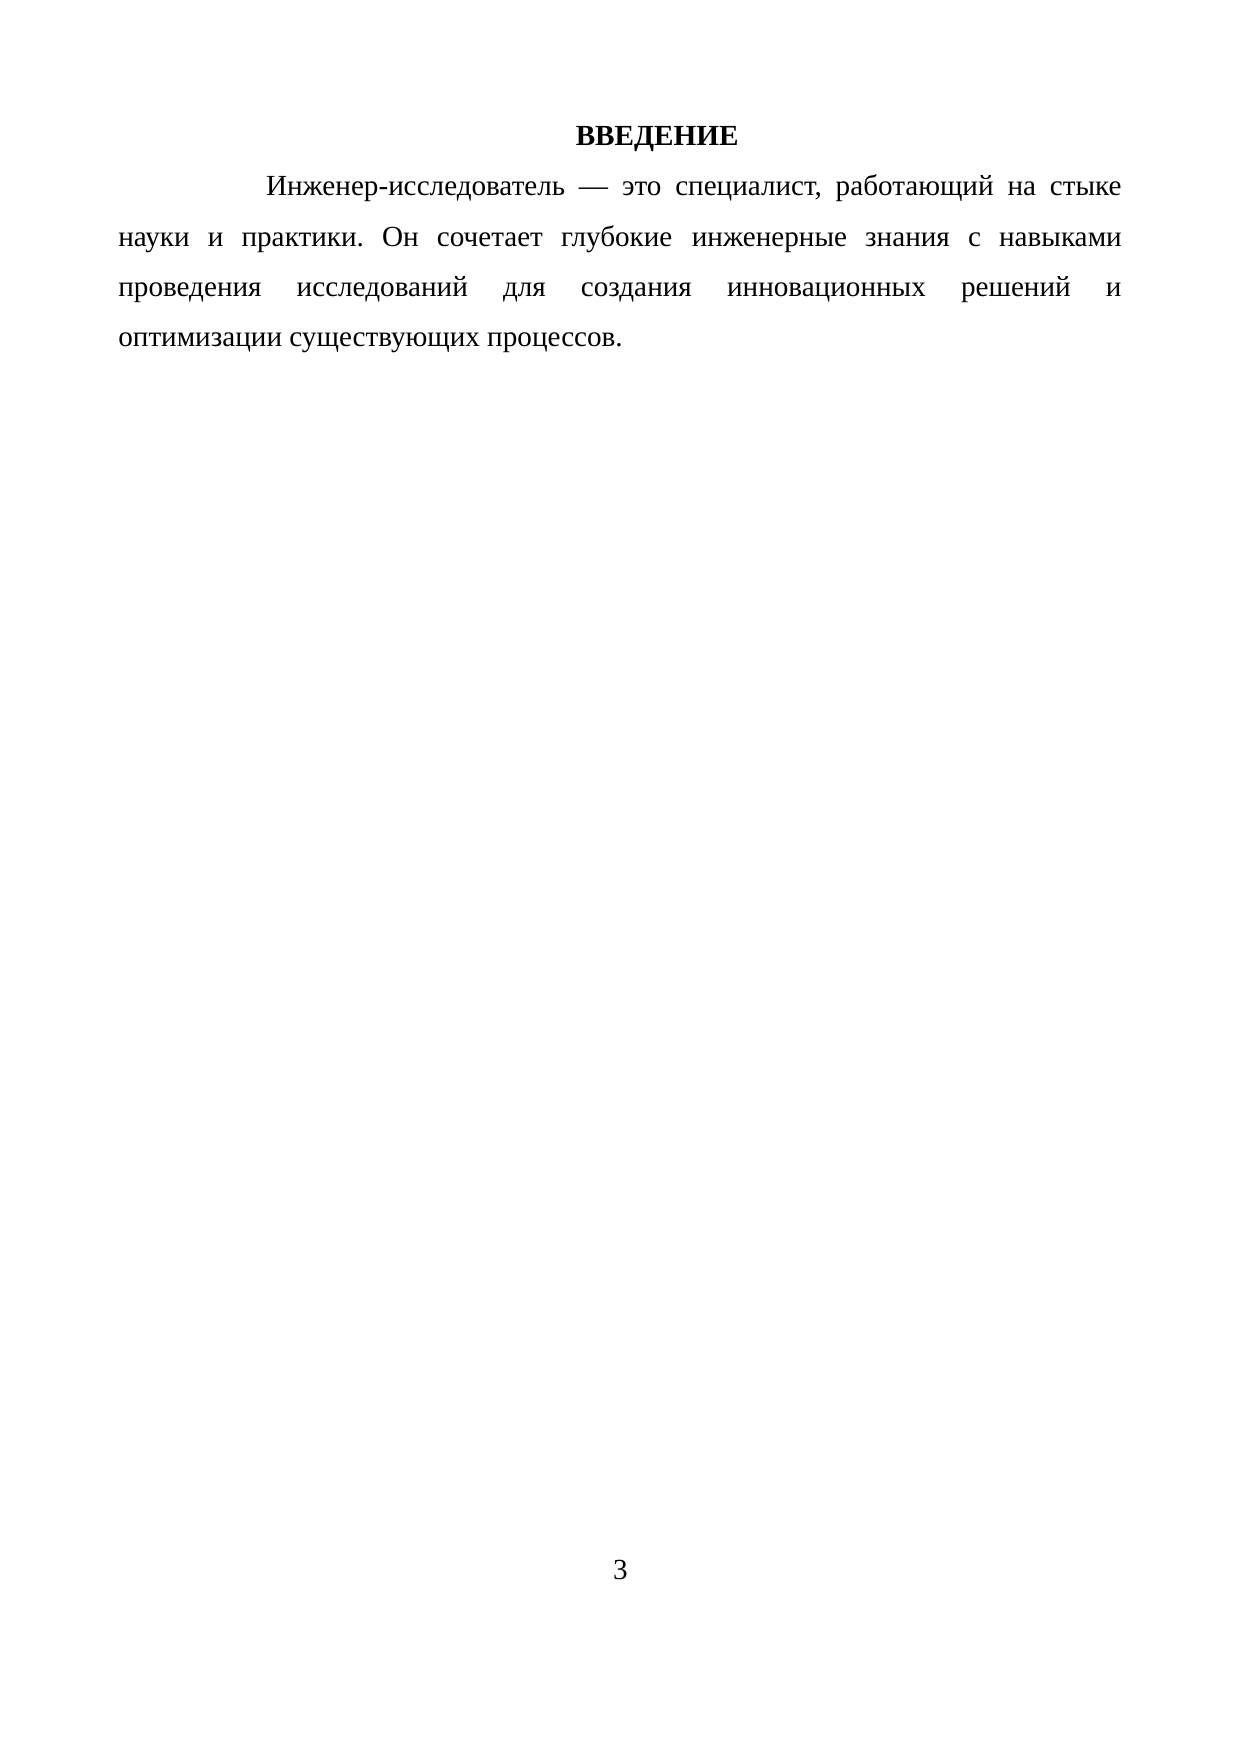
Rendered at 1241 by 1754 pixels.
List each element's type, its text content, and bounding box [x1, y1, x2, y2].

subtitle ВВЕДЕНИЕ [118, 118, 1122, 152]
text Инженер-исследователь — это специалист, работающий на стыке науки и практики. Он сочетает глубокие инженерные знания с навыками проведения исследований для создания инновационных решений и оптимизации существующих процессов. [118, 168, 1122, 353]
